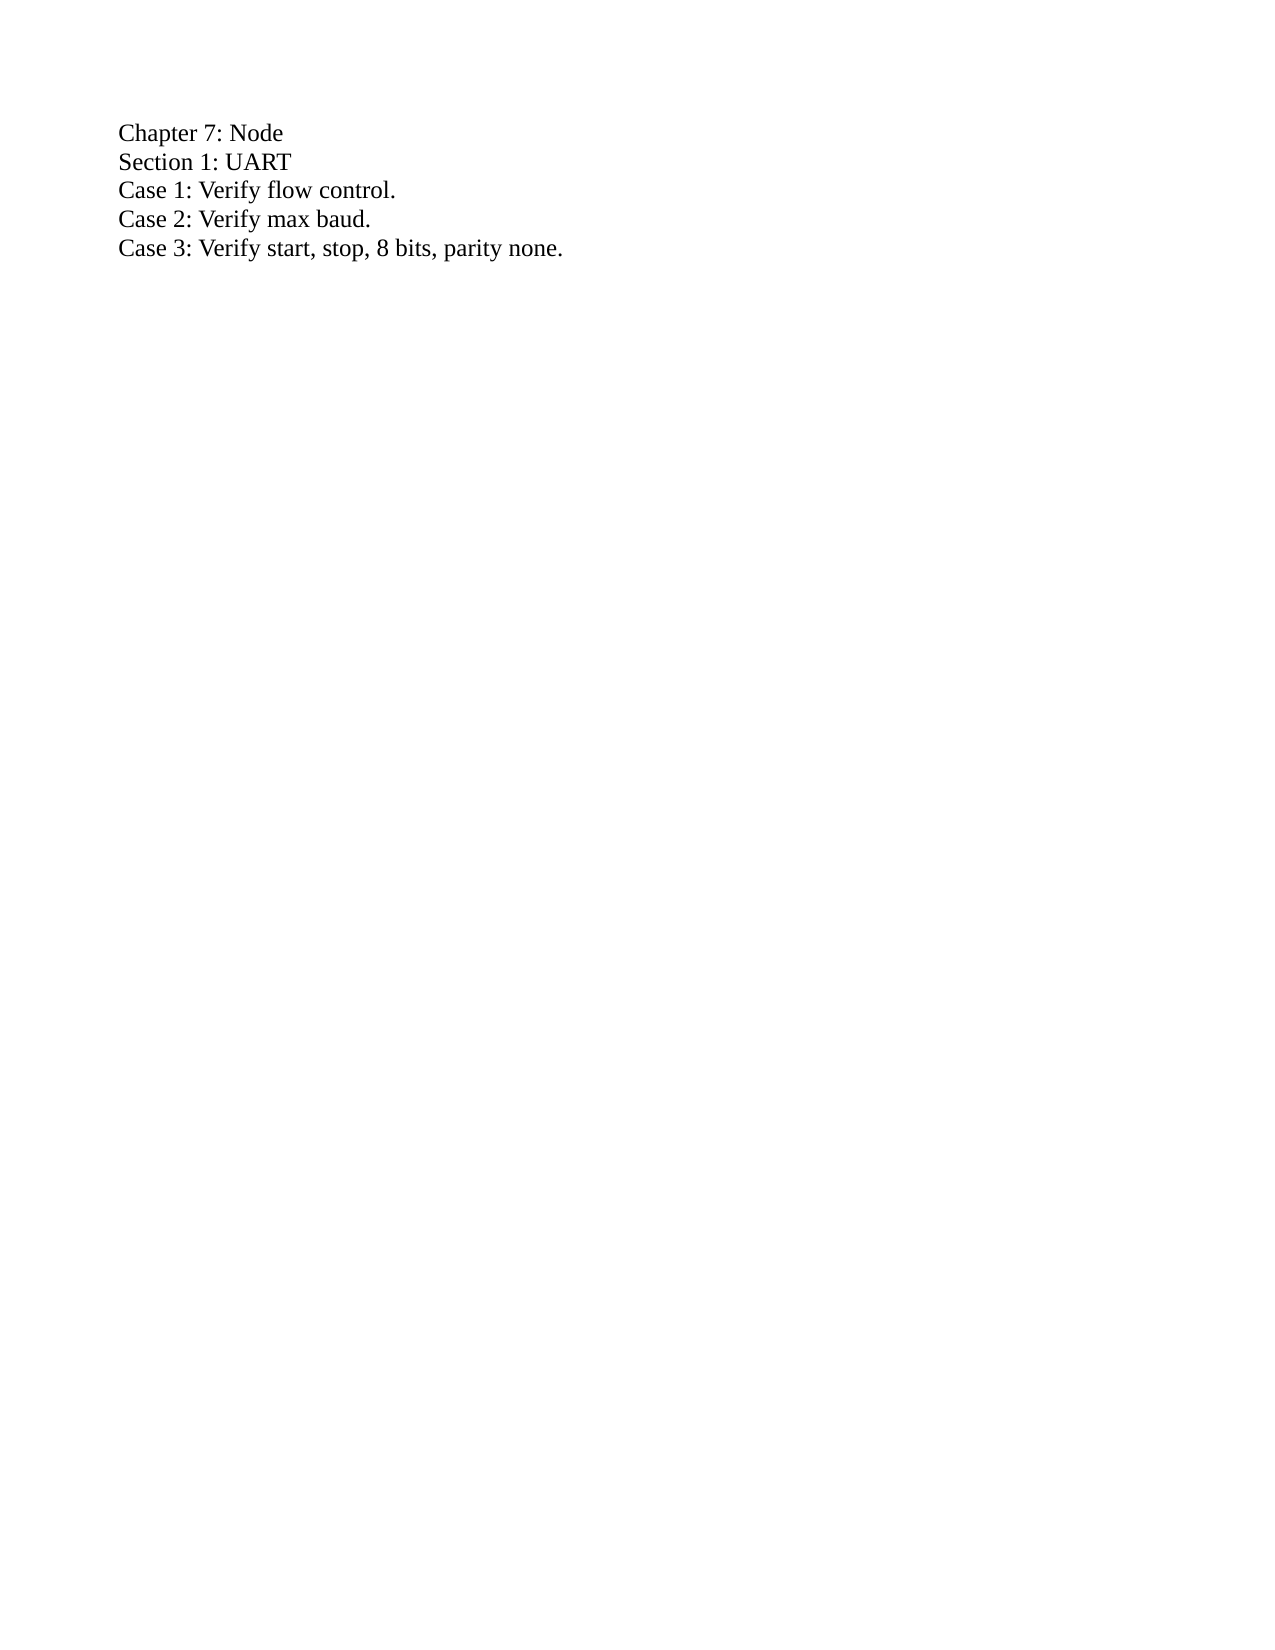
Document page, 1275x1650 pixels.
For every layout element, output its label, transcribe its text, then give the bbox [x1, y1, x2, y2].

text Case 2: Verify max baud. [118, 204, 1157, 233]
text Case 1: Verify flow control. [118, 176, 1157, 204]
text Case 3: Verify start, stop, 8 bits, parity none. [118, 233, 1157, 262]
text Section 1: UART [118, 147, 1157, 176]
text Chapter 7: Node [118, 118, 1157, 147]
